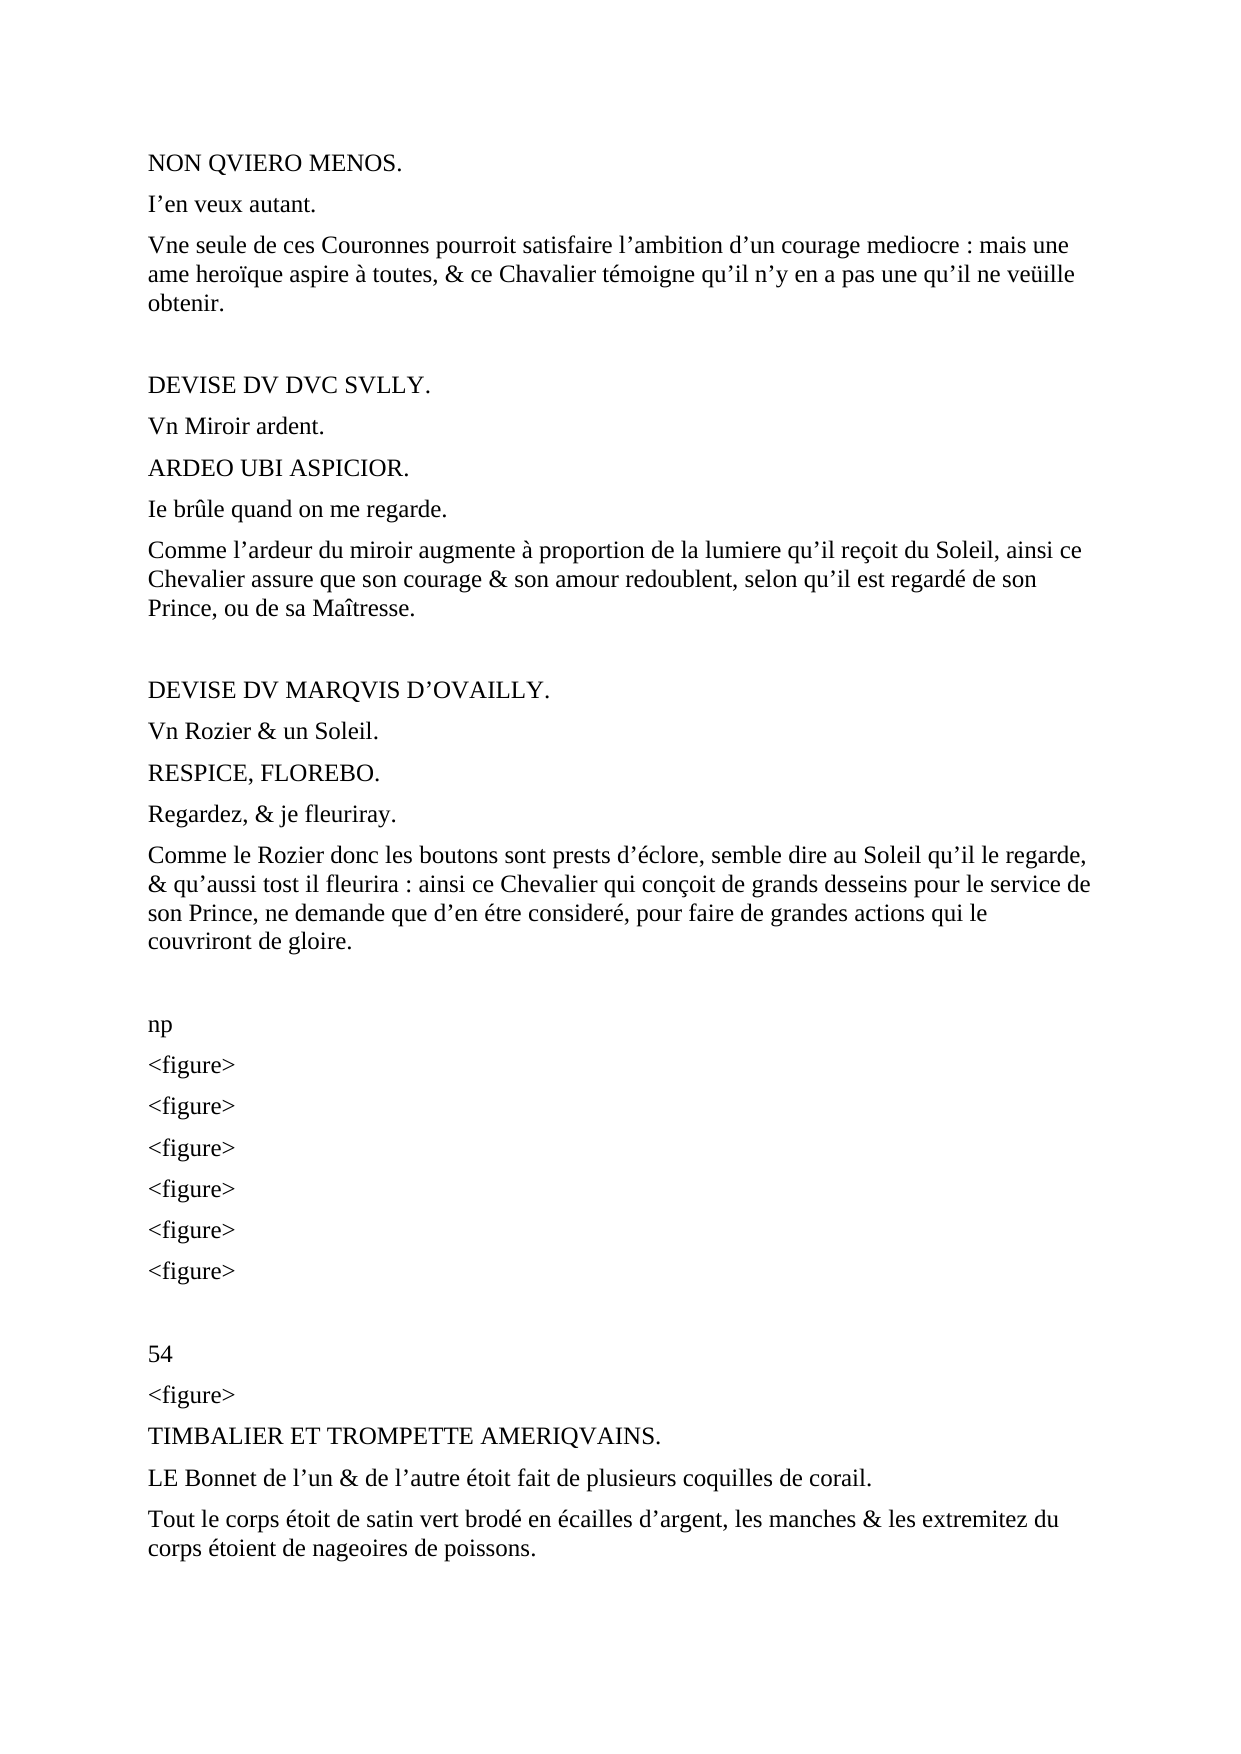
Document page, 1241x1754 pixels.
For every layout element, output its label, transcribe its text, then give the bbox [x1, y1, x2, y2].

text <figure> [148, 1133, 1093, 1161]
text 54 [148, 1339, 1093, 1368]
text RESPICE, FLOREBO. [148, 758, 1093, 786]
text I’en veux autant. [148, 189, 1093, 218]
text <figure> [148, 1256, 1093, 1285]
text np [148, 1009, 1093, 1038]
text Tout le corps étoit de satin vert brodé en écailles d’argent, les manches & les extremitez du corps étoient de nageoires de poissons. [148, 1504, 1093, 1561]
text ARDEO UBI ASPICIOR. [148, 453, 1093, 481]
text Vne seule de ces Couronnes pourroit satisfaire l’ambition d’un courage mediocre : mais une ame heroïque aspire à toutes, & ce Chavalier témoigne qu’il n’y en a pas une qu’il ne veüille obtenir. [148, 230, 1093, 316]
text TIMBALIER ET TROMPETTE AMERIQVAINS. [148, 1421, 1093, 1450]
text <figure> [148, 1174, 1093, 1203]
text Vn Rozier & un Soleil. [148, 716, 1093, 745]
text NON QVIERO MENOS. [148, 148, 1093, 176]
text Ie brûle quand on me regarde. [148, 494, 1093, 523]
text DEVISE DV MARQVIS D’OVAILLY. [148, 675, 1093, 704]
text LE Bonnet de l’un & de l’autre étoit fait de plusieurs coquilles de corail. [148, 1463, 1093, 1491]
text <figure> [148, 1380, 1093, 1409]
text Vn Miroir ardent. [148, 411, 1093, 440]
text Comme le Rozier donc les boutons sont prests d’éclore, semble dire au Soleil qu’il le regarde, & qu’aussi tost il fleurira : ainsi ce Chevalier qui conçoit de grands desseins pour le service de son Prince, ne demande que d’en étre consideré, pour faire de grandes actions qui le couvriront de gloire. [148, 840, 1093, 955]
text DEVISE DV DVC SVLLY. [148, 370, 1093, 399]
text <figure> [148, 1091, 1093, 1120]
text Comme l’ardeur du miroir augmente à proportion de la lumiere qu’il reçoit du Soleil, ainsi ce Chevalier assure que son courage & son amour redoublent, selon qu’il est regardé de son Prince, ou de sa Maîtresse. [148, 535, 1093, 621]
text <figure> [148, 1050, 1093, 1079]
text Regardez, & je fleuriray. [148, 799, 1093, 828]
text <figure> [148, 1215, 1093, 1244]
